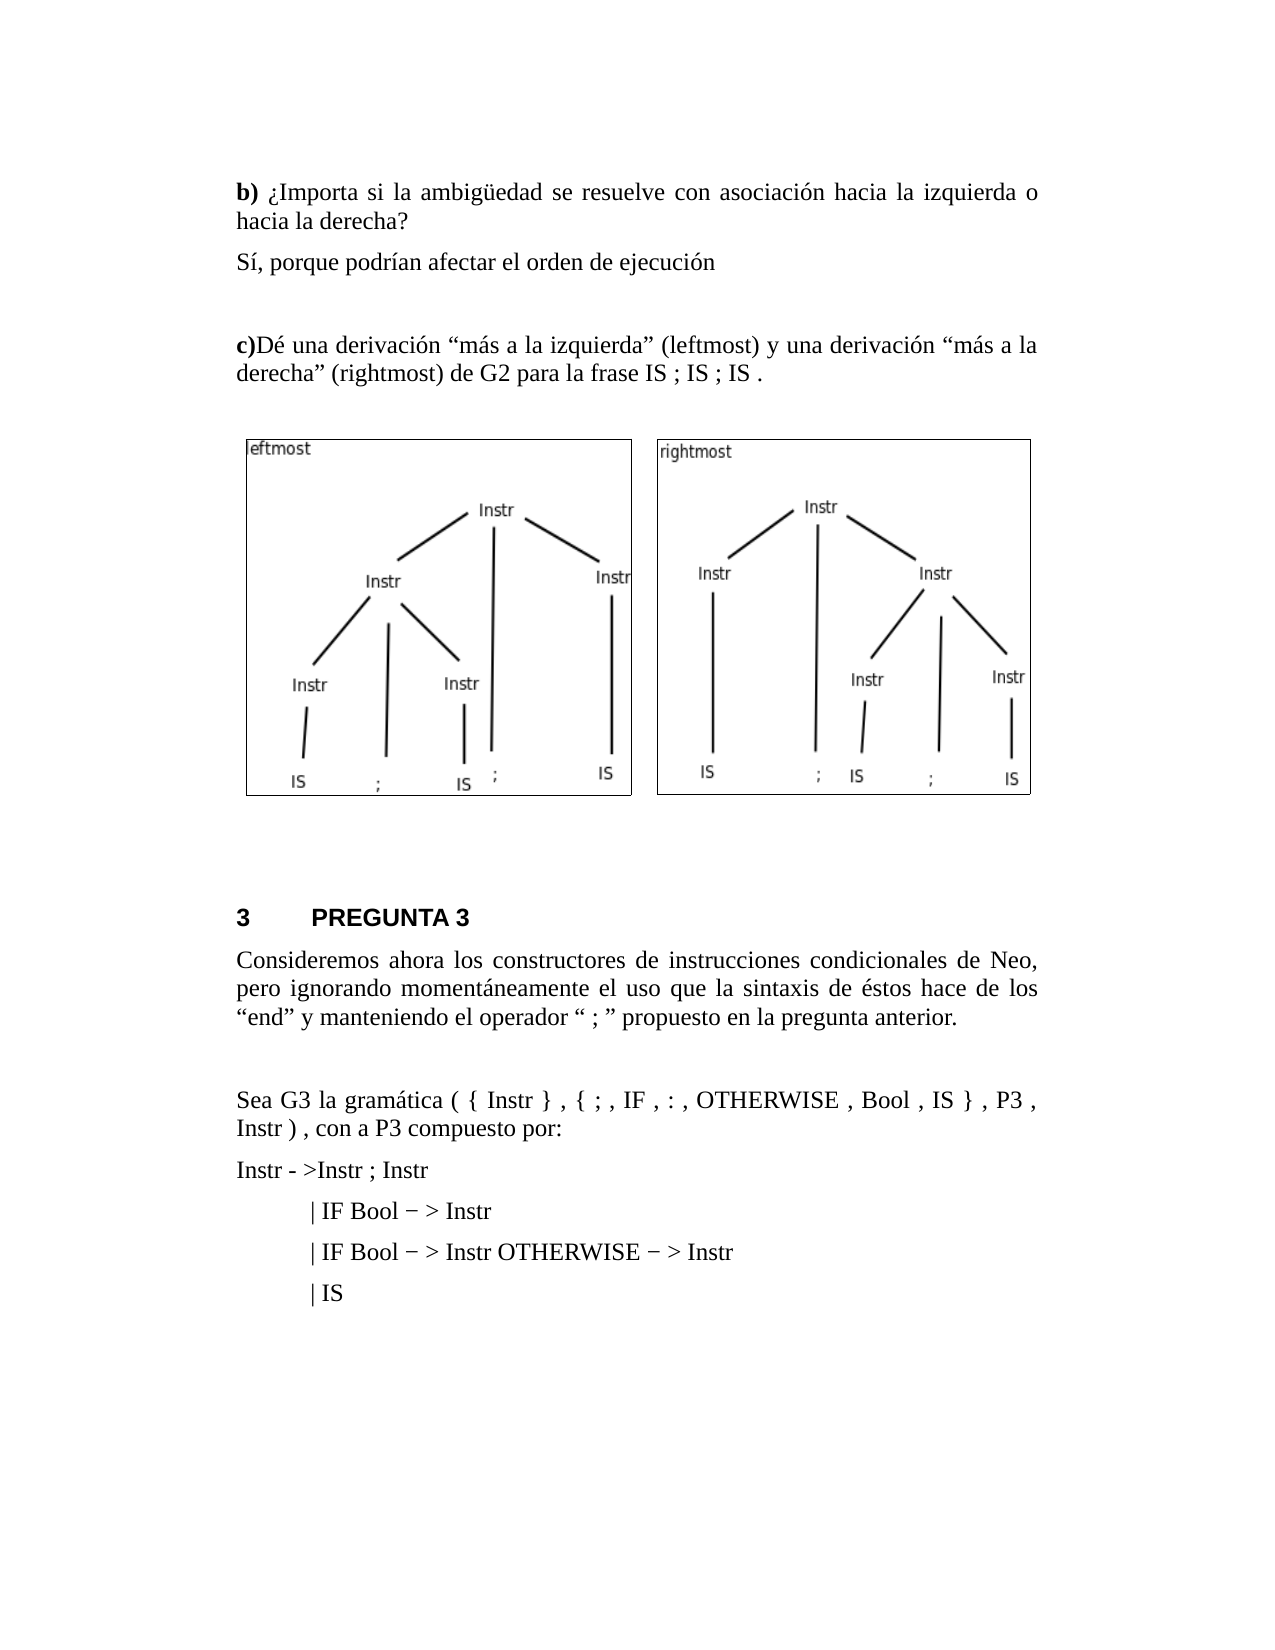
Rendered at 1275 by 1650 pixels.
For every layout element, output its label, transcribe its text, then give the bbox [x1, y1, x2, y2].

text | IS [236, 1278, 1039, 1307]
picture [660, 441, 1027, 791]
text b) ¿Importa si la ambigüedad se resuelve con asociación hacia la izquierda o hacia la derecha? [236, 177, 1039, 235]
text Consideremos ahora los constructores de instrucciones condicionales de Neo, pero ignorando momentáneamente el uso que la sintaxis de éstos hace de los “end” y manteniendo el operador “ ; ” propuesto en la pregunta anterior. [236, 945, 1039, 1031]
text | IF Bool − > Instr OTHERWISE − > Instr [236, 1237, 1039, 1266]
text Sea G3 la gramática ( { Instr } , { ; , IF , : , OTHERWISE , Bool , IS } , P3 , Instr ) , con a P3 compuesto por: [236, 1085, 1039, 1142]
text c)Dé una derivación “más a la izquierda” (leftmost) y una derivación “más a la derecha” (rightmost) de G2 para la frase IS ; IS ; IS . [236, 330, 1039, 387]
text Sí, porque podrían afectar el orden de ejecución [236, 247, 1039, 276]
subtitle PREGUNTA 3 [236, 903, 1039, 932]
text Instr - >Instr ; Instr [236, 1155, 1039, 1183]
text | IF Bool − > Instr [236, 1196, 1039, 1225]
picture [247, 440, 631, 795]
